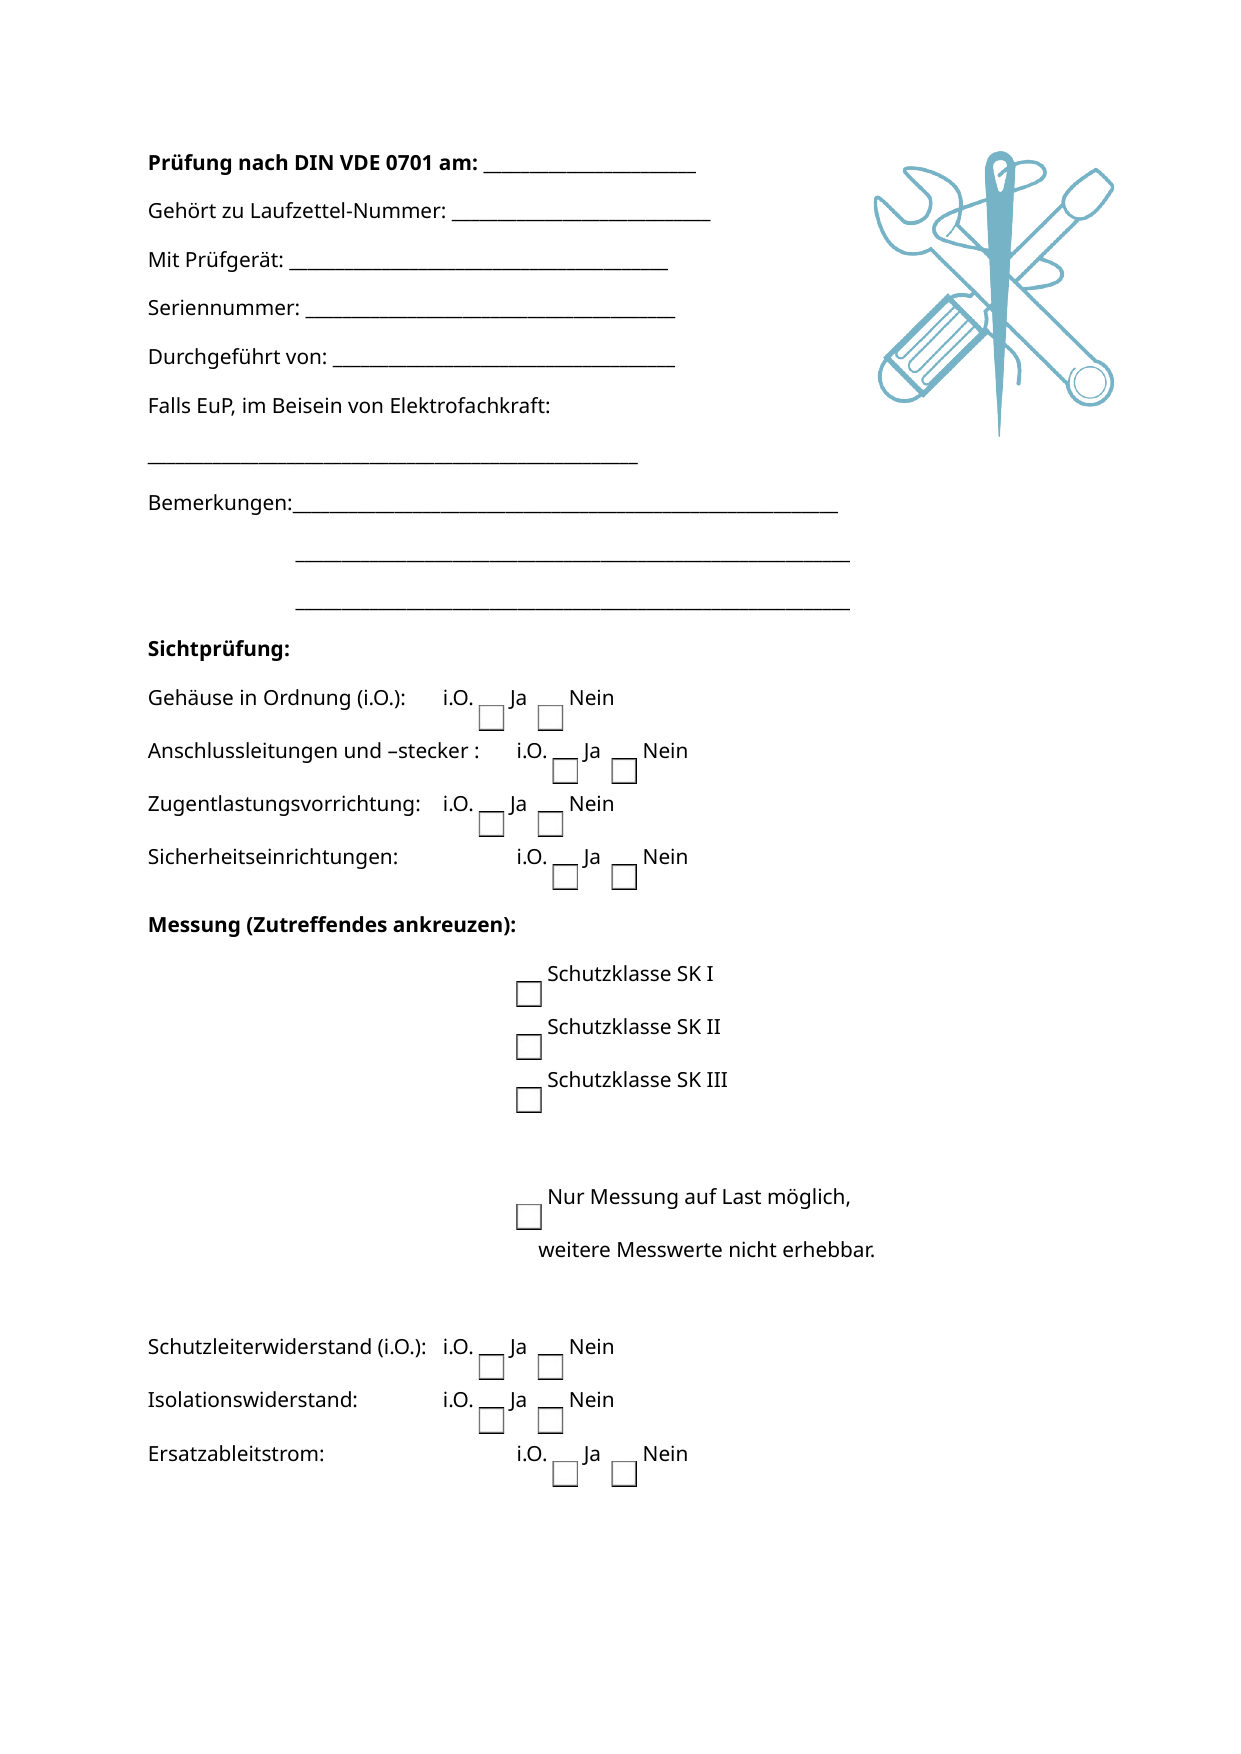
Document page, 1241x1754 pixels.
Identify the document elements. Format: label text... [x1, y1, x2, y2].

text [1013, 196, 1062, 225]
text ____________________________________________________________ [221, 537, 1093, 565]
text [1044, 245, 1093, 273]
text [1001, 391, 1093, 419]
text _____________________________________________________ [148, 439, 1093, 468]
text Bemerkungen:___________________________________________________________ [148, 488, 1093, 517]
text [1007, 293, 1052, 322]
text Sichtprüfung: [148, 634, 1093, 662]
text Nur Messung auf Last möglich, weitere Messwerte nicht erhebbar. [516, 1182, 1093, 1263]
text Seriennummer: ________________________________________ [148, 293, 947, 322]
text Gehört zu Laufzettel-Nummer: ____________________________ [148, 196, 877, 225]
text ____________________________________________________________ [221, 585, 1093, 614]
text Mit Prüfgerät: _________________________________________ [148, 245, 951, 273]
text Schutzklasse SK I Schutzklasse SK II Schutzklasse SK III [148, 959, 1093, 1113]
text [896, 245, 989, 273]
text Schutzleiterwiderstand (i.O.): i.O. Ja Nein Isolationswiderstand: i.O. Ja Nein Ersatzableitstrom: i.O. Ja Nein [148, 1332, 1093, 1486]
text [881, 196, 928, 221]
text Durchgeführt von: _____________________________________ [148, 342, 897, 371]
text [918, 196, 958, 225]
text Falls EuP, im Beisein von Elektrofachkraft: [148, 391, 997, 419]
text [952, 342, 995, 371]
text [1031, 293, 1093, 322]
text [1029, 342, 1093, 371]
text Gehäuse in Ordnung (i.O.): i.O. Ja Nein Anschlussleitungen und –stecker : i.O. Ja Nein Zugentlastungsvorrichtung: i.O. Ja Nein Sicherheitseinrichtungen: i.O. Ja Nein [148, 683, 1093, 890]
text [1006, 342, 1050, 371]
text Prüfung nach DIN VDE 0701 am: _______________________ [148, 148, 1093, 176]
text Messung (Zutreffendes ankreuzen): [148, 910, 1093, 939]
